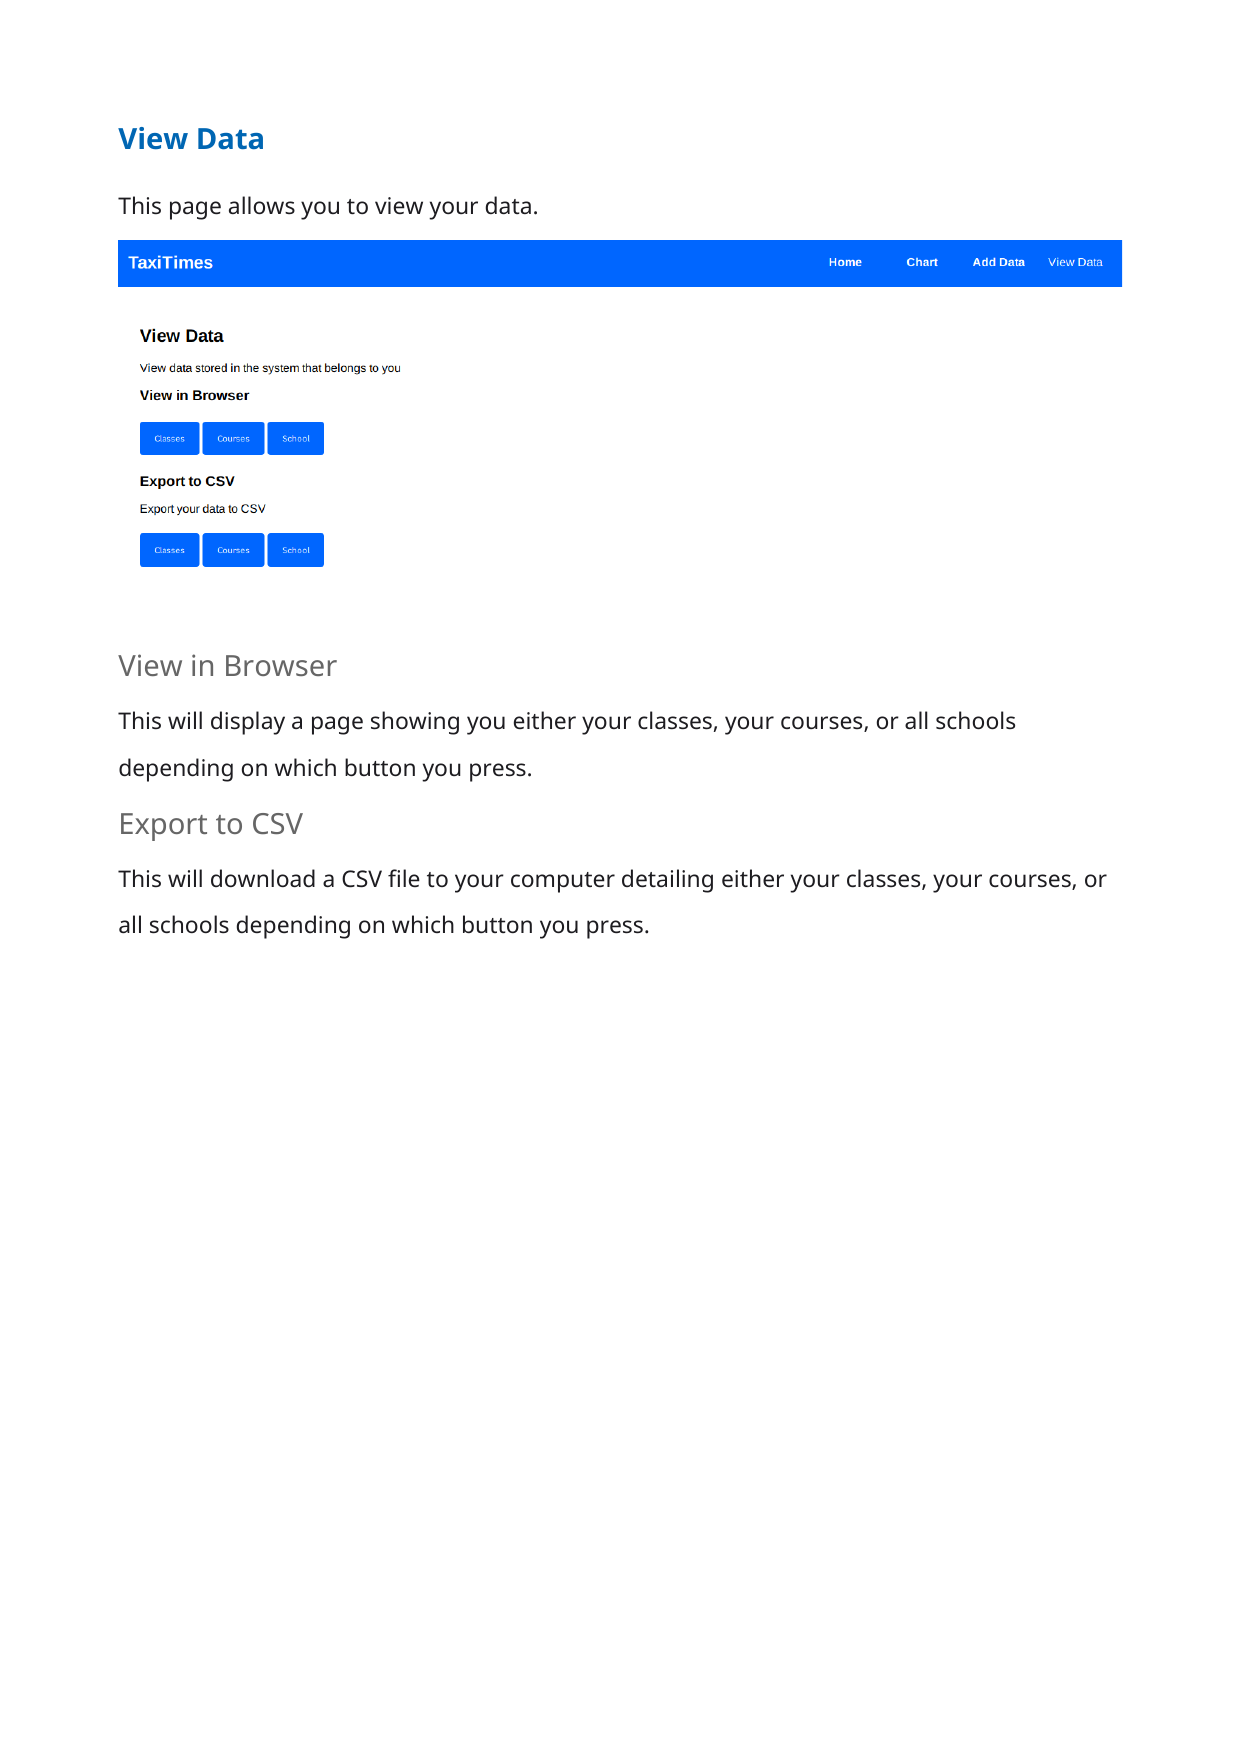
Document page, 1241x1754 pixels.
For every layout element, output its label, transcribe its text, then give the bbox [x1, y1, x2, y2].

text This will display a page showing you either your classes, your courses, or all schools depending on which button you press. [118, 705, 1122, 783]
picture [118, 240, 1123, 587]
subtitle View in Browser [118, 646, 1122, 685]
text This will download a CSV file to your computer detailing either your classes, your courses, or all schools depending on which button you press. [118, 862, 1122, 941]
text This page allows you to view your data. [118, 190, 1122, 221]
subtitle Export to CSV [118, 803, 1122, 843]
subtitle View Data [118, 118, 1122, 158]
